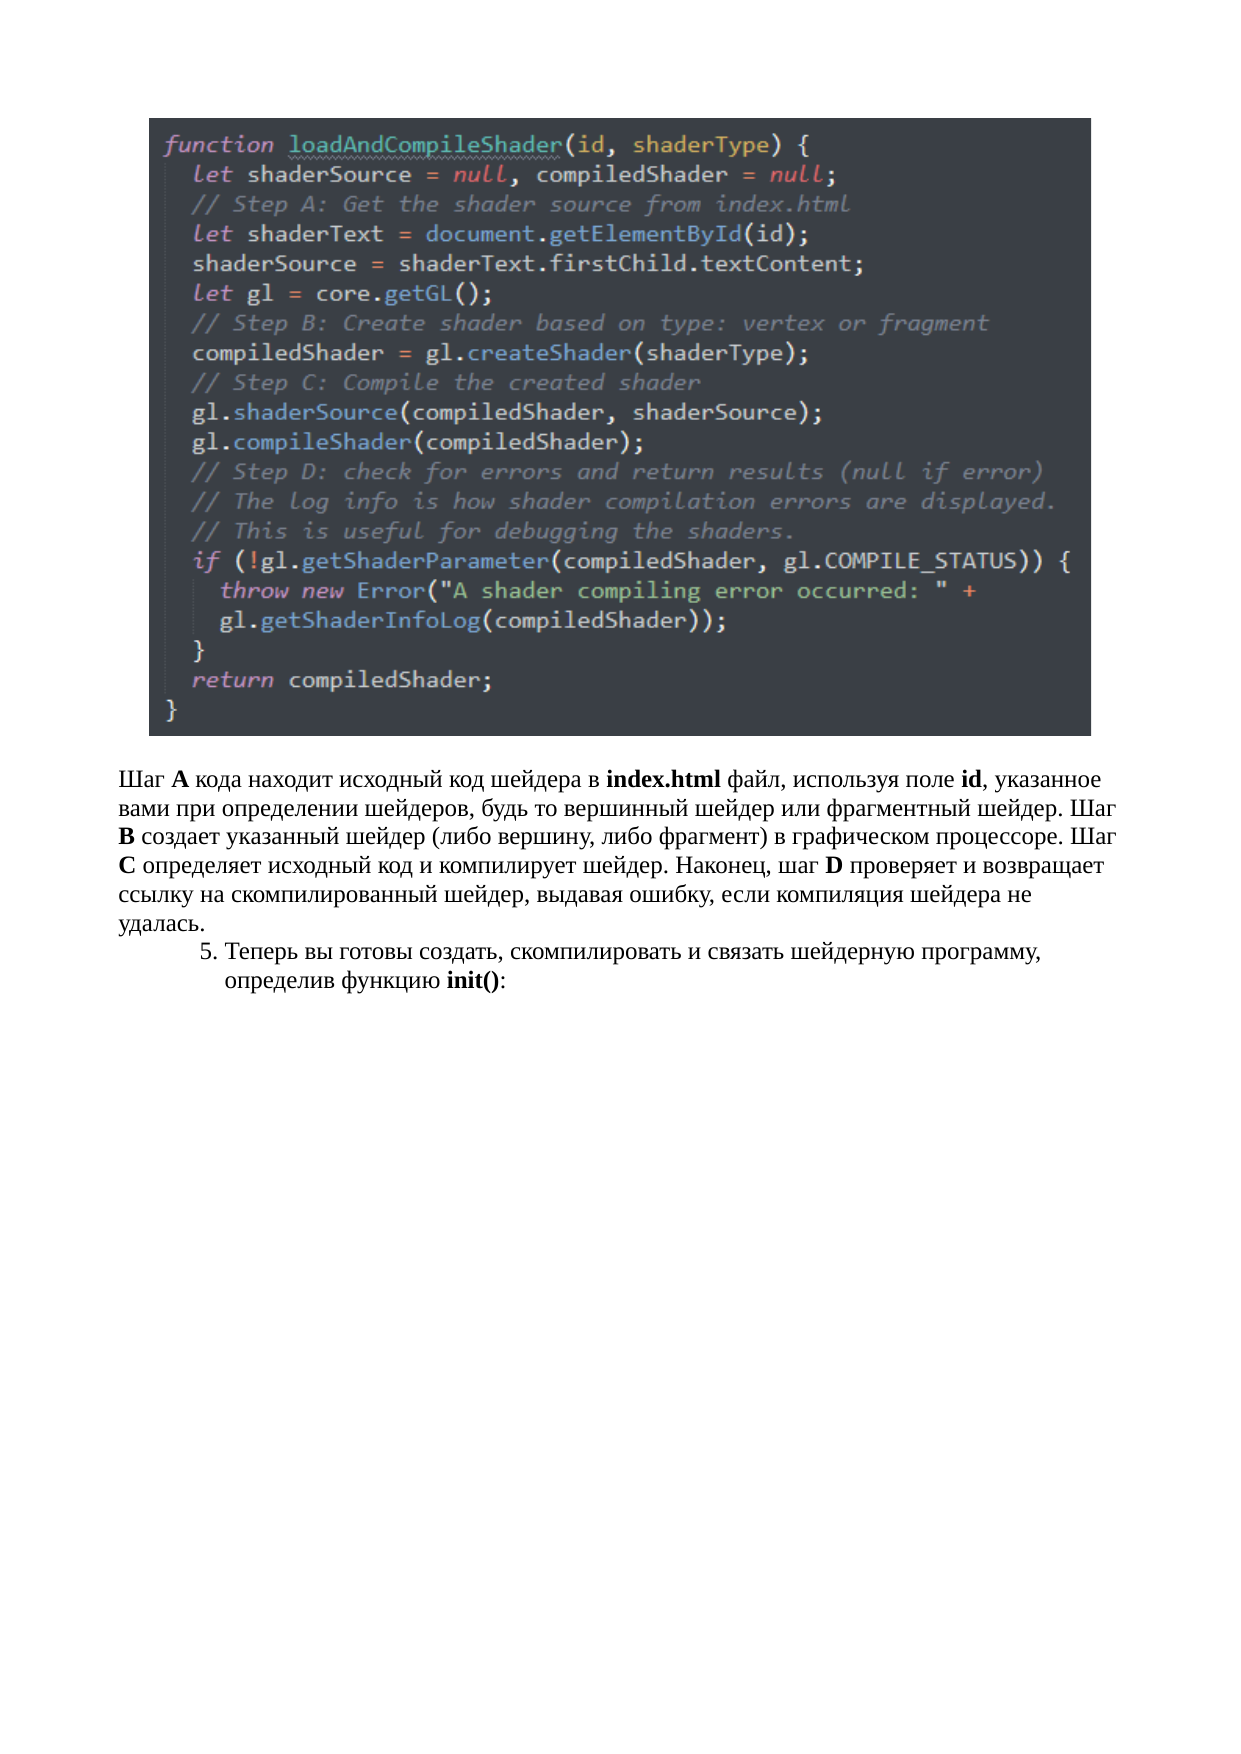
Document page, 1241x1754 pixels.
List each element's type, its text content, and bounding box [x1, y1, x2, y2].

picture [149, 118, 1092, 736]
text 5. Теперь вы готовы создать, скомпилировать и связать шейдерную программу, [118, 936, 1122, 965]
text Шаг A кода находит исходный код шейдера в index.html файл, используя поле id, указанное вами при определении шейдеров, будь то вершинный шейдер или фрагментный шейдер. Шаг [118, 764, 1122, 821]
text определив функцию init(): [118, 965, 1122, 994]
text B создает указанный шейдер (либо вершину, либо фрагмент) в графическом процессоре. Шаг C определяет исходный код и компилирует шейдер. Наконец, шаг D проверяет и возвращает ссылку на скомпилированный шейдер, выдавая ошибку, если компиляция шейдера не удалась. [118, 821, 1122, 936]
